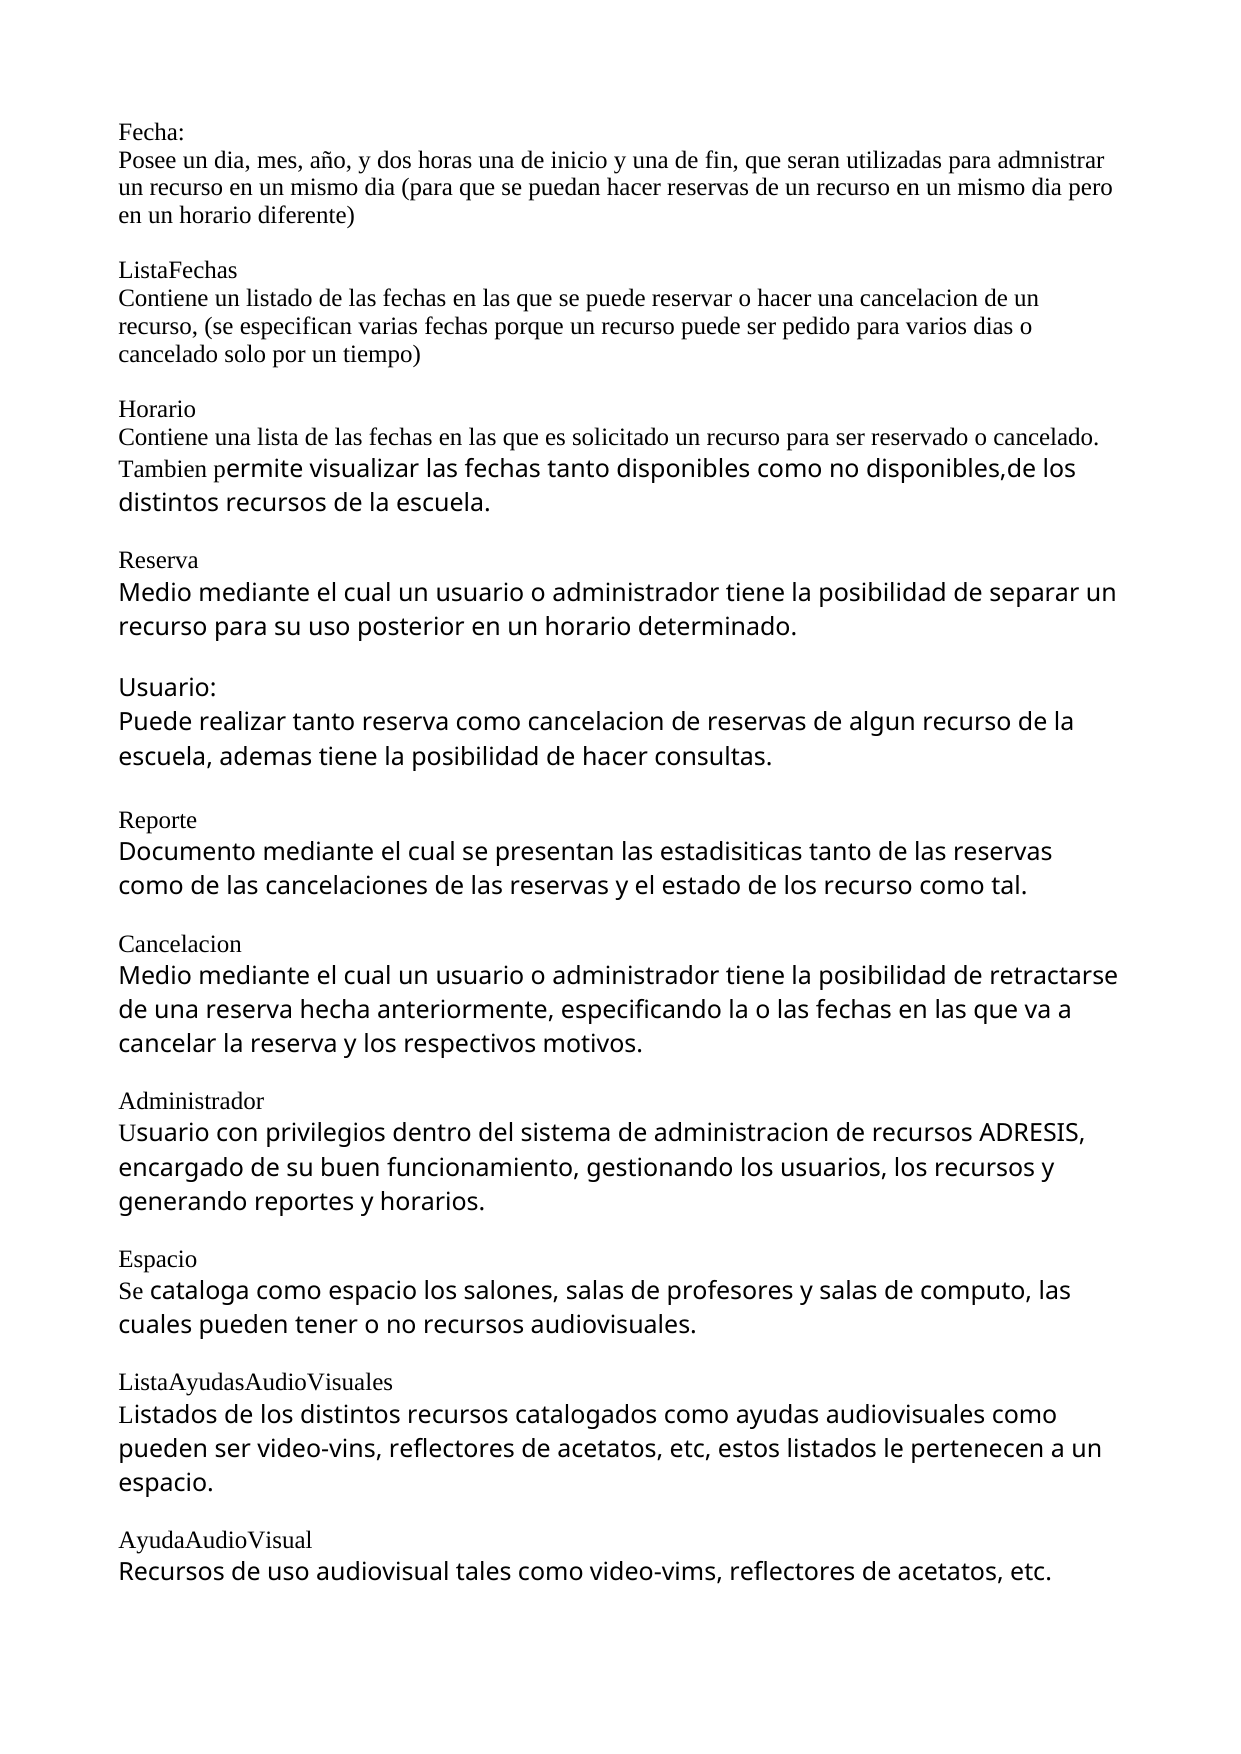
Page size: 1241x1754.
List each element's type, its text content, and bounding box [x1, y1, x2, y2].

text AyudaAudioVisual [118, 1498, 1122, 1554]
text Administrador Usuario con privilegios dentro del sistema de administracion de recursos ADRESIS, encargado de su buen funcionamiento, gestionando los usuarios, los recursos y generando reportes y horarios. [118, 1087, 1122, 1217]
text Usuario: [118, 670, 1122, 704]
text Posee un dia, mes, año, y dos horas una de inicio y una de fin, que seran utilizadas para admnistrar un recurso en un mismo dia (para que se puedan hacer reservas de un recurso en un mismo dia pero en un horario diferente) [118, 146, 1122, 257]
text Puede realizar tanto reserva como cancelacion de reservas de algun recurso de la escuela, ademas tiene la posibilidad de hacer consultas. [118, 704, 1122, 806]
text Medio mediante el cual un usuario o administrador tiene la posibilidad de retractarse de una reserva hecha anteriormente, especificando la o las fechas en las que va a cancelar la reserva y los respectivos motivos. [118, 957, 1122, 1060]
text Horario Contiene una lista de las fechas en las que es solicitado un recurso para ser reservado o cancelado. [118, 395, 1122, 451]
text Reporte [118, 806, 1122, 834]
text Documento mediante el cual se presentan las estadisiticas tanto de las reservas como de las cancelaciones de las reservas y el estado de los recurso como tal. [118, 834, 1122, 902]
text ListaAyudasAudioVisuales Listados de los distintos recursos catalogados como ayudas audiovisuales como pueden ser video-vins, reflectores de acetatos, etc, estos listados le pertenecen a un espacio. [118, 1341, 1122, 1498]
text Recursos de uso audiovisual tales como video-vims, reflectores de acetatos, etc. [118, 1554, 1122, 1588]
text Fecha: [118, 118, 1122, 146]
text ListaFechas [118, 257, 1122, 284]
text Medio mediante el cual un usuario o administrador tiene la posibilidad de separar un recurso para su uso posterior en un horario determinado. [118, 574, 1122, 642]
text Contiene un listado de las fechas en las que se puede reservar o hacer una cancelacion de un recurso, (se especifican varias fechas porque un recurso puede ser pedido para varios dias o cancelado solo por un tiempo) [118, 284, 1122, 367]
text Espacio Se cataloga como espacio los salones, salas de profesores y salas de computo, las cuales pueden tener o no recursos audiovisuales. [118, 1217, 1122, 1341]
text Tambien permite visualizar las fechas tanto disponibles como no disponibles,de los distintos recursos de la escuela. Reserva [118, 451, 1122, 574]
text Cancelacion [118, 930, 1122, 957]
